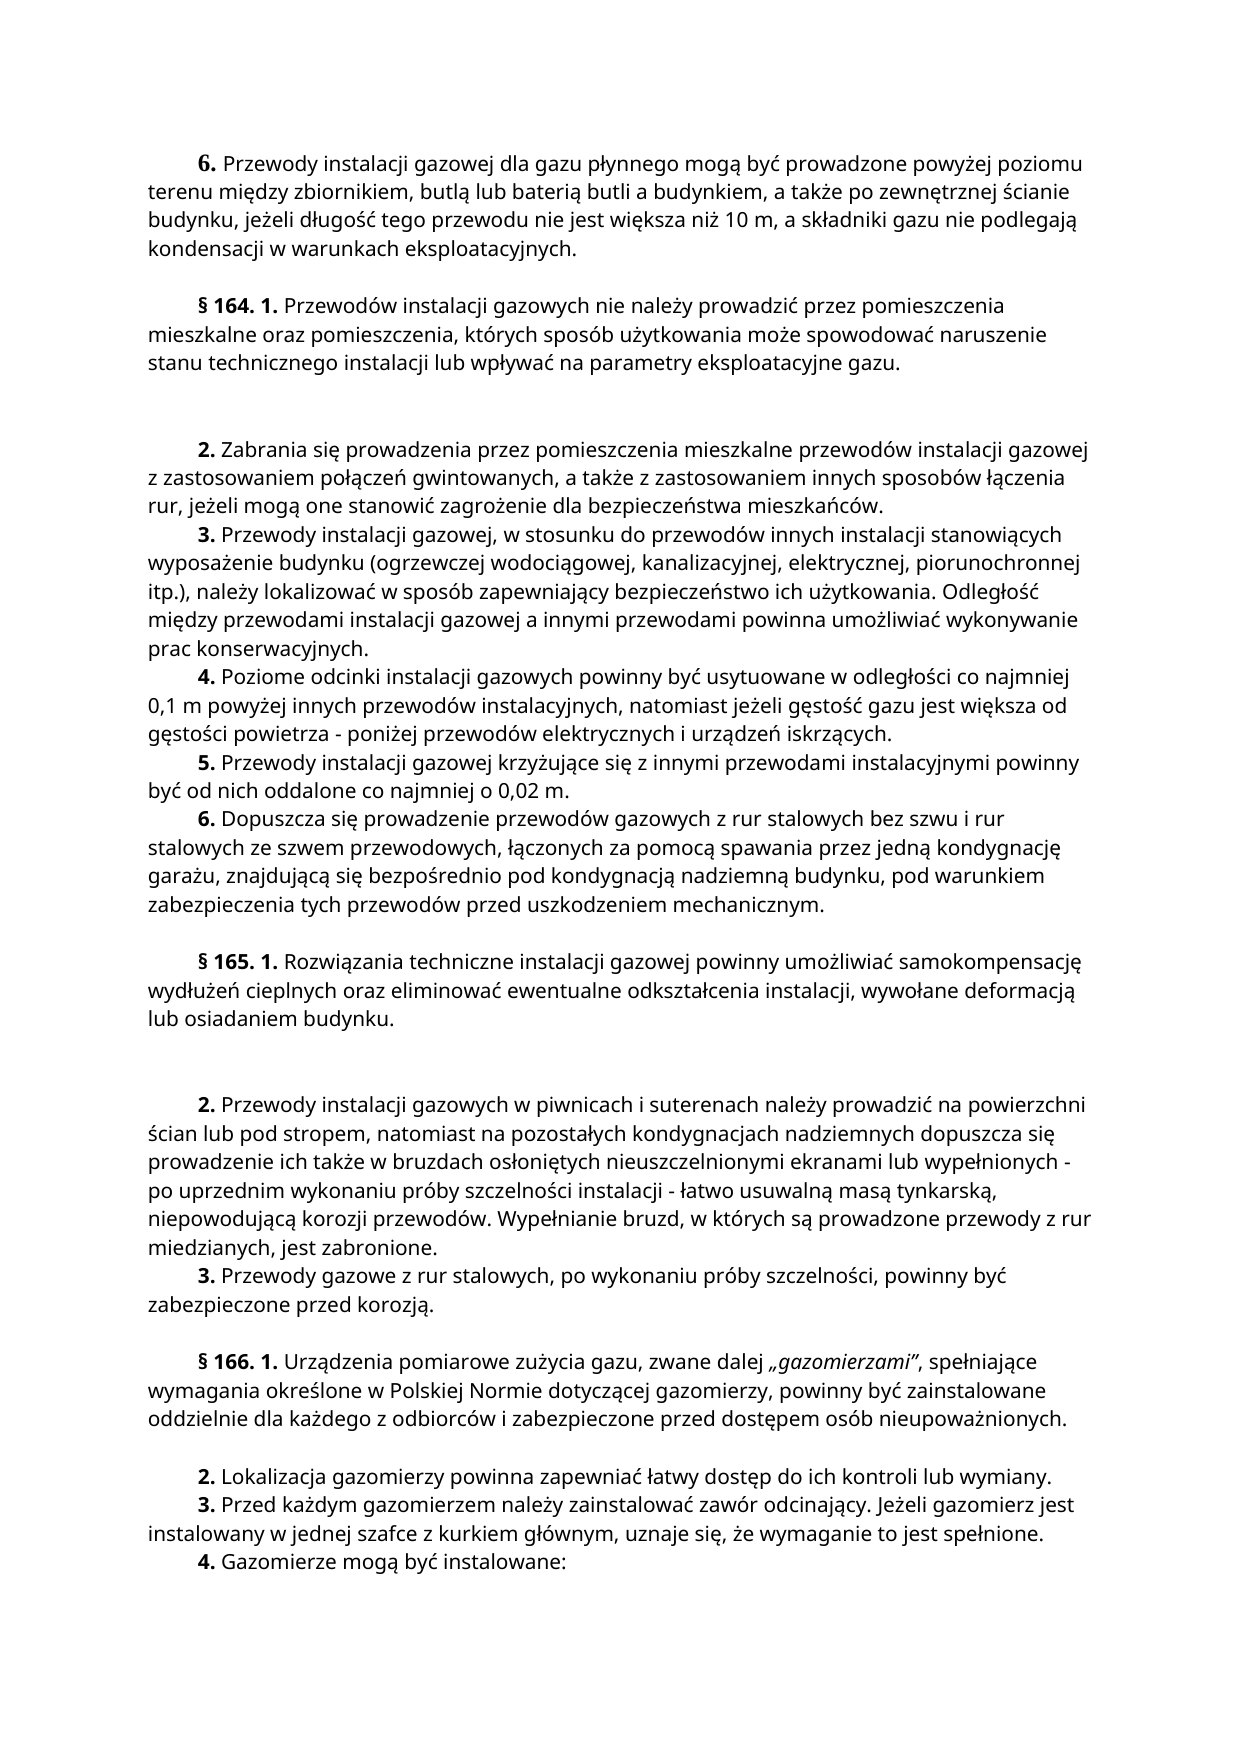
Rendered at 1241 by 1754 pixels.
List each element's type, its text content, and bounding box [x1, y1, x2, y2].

text 4. Poziome odcinki instalacji gazowych powinny być usytuowane w odległości co najmniej 0,1 m powyżej innych przewodów instalacyjnych, natomiast jeżeli gęstość gazu jest większa od gęstości powietrza - poniżej przewodów elektrycznych i urządzeń iskrzących. [148, 662, 1093, 748]
text 2. Zabrania się prowadzenia przez pomieszczenia mieszkalne przewodów instalacji gazowej z zastosowaniem połączeń gwintowanych, a także z zastosowaniem innych sposobów łączenia rur, jeżeli mogą one stanowić zagrożenie dla bezpieczeństwa mieszkańców. [148, 435, 1093, 520]
text 6. Przewody instalacji gazowej dla gazu płynnego mogą być prowadzone powyżej poziomu terenu między zbiornikiem, butlą lub baterią butli a budynkiem, a także po zewnętrznej ścianie budynku, jeżeli długość tego przewodu nie jest większa niż 10 m, a składniki gazu nie podlegają kondensacji w warunkach eksploatacyjnych. [148, 148, 1093, 262]
text 2. Lokalizacja gazomierzy powinna zapewniać łatwy dostęp do ich kontroli lub wymiany. [148, 1462, 1093, 1490]
text 3. Przewody instalacji gazowej, w stosunku do przewodów innych instalacji stanowiących wyposażenie budynku (ogrzewczej wodociągowej, kanalizacyjnej, elektrycznej, piorunochronnej itp.), należy lokalizować w sposób zapewniający bezpieczeństwo ich użytkowania. Odległość między przewodami instalacji gazowej a innymi przewodami powinna umożliwiać wykonywanie prac konserwacyjnych. [148, 520, 1093, 662]
text 3. Przewody gazowe z rur stalowych, po wykonaniu próby szczelności, powinny być zabezpieczone przed korozją. [148, 1261, 1093, 1318]
text 4. Gazomierze mogą być instalowane: [148, 1547, 1093, 1604]
text § 164. 1. Przewodów instalacji gazowych nie należy prowadzić przez pomieszczenia mieszkalne oraz pomieszczenia, których sposób użytkowania może spowodować naruszenie stanu technicznego instalacji lub wpływać na parametry eksploatacyjne gazu. [148, 292, 1093, 406]
text § 166. 1. Urządzenia pomiarowe zużycia gazu, zwane dalej „gazomierzami”, spełniające wymagania określone w Polskiej Normie dotyczącej gazomierzy, powinny być zainstalowane oddzielnie dla każdego z odbiorców i zabezpieczone przed dostępem osób nieupoważnionych. [148, 1347, 1093, 1433]
text § 165. 1. Rozwiązania techniczne instalacji gazowej powinny umożliwiać samokompensację wydłużeń cieplnych oraz eliminować ewentualne odkształcenia instalacji, wywołane deformacją lub osiadaniem budynku. [148, 947, 1093, 1061]
text 2. Przewody instalacji gazowych w piwnicach i suterenach należy prowadzić na powierzchni ścian lub pod stropem, natomiast na pozostałych kondygnacjach nadziemnych dopuszcza się prowadzenie ich także w bruzdach osłoniętych nieuszczelnionymi ekranami lub wypełnionych - po uprzednim wykonaniu próby szczelności instalacji - łatwo usuwalną masą tynkarską, niepowodującą korozji przewodów. Wypełnianie bruzd, w których są prowadzone przewody z rur miedzianych, jest zabronione. [148, 1091, 1093, 1261]
text 6. Dopuszcza się prowadzenie przewodów gazowych z rur stalowych bez szwu i rur stalowych ze szwem przewodowych, łączonych za pomocą spawania przez jedną kondygnację garażu, znajdującą się bezpośrednio pod kondygnacją nadziemną budynku, pod warunkiem zabezpieczenia tych przewodów przed uszkodzeniem mechanicznym. [148, 804, 1093, 918]
text 5. Przewody instalacji gazowej krzyżujące się z innymi przewodami instalacyjnymi powinny być od nich oddalone co najmniej o 0,02 m. [148, 748, 1093, 804]
text 3. Przed każdym gazomierzem należy zainstalować zawór odcinający. Jeżeli gazomierz jest instalowany w jednej szafce z kurkiem głównym, uznaje się, że wymaganie to jest spełnione. [148, 1490, 1093, 1547]
